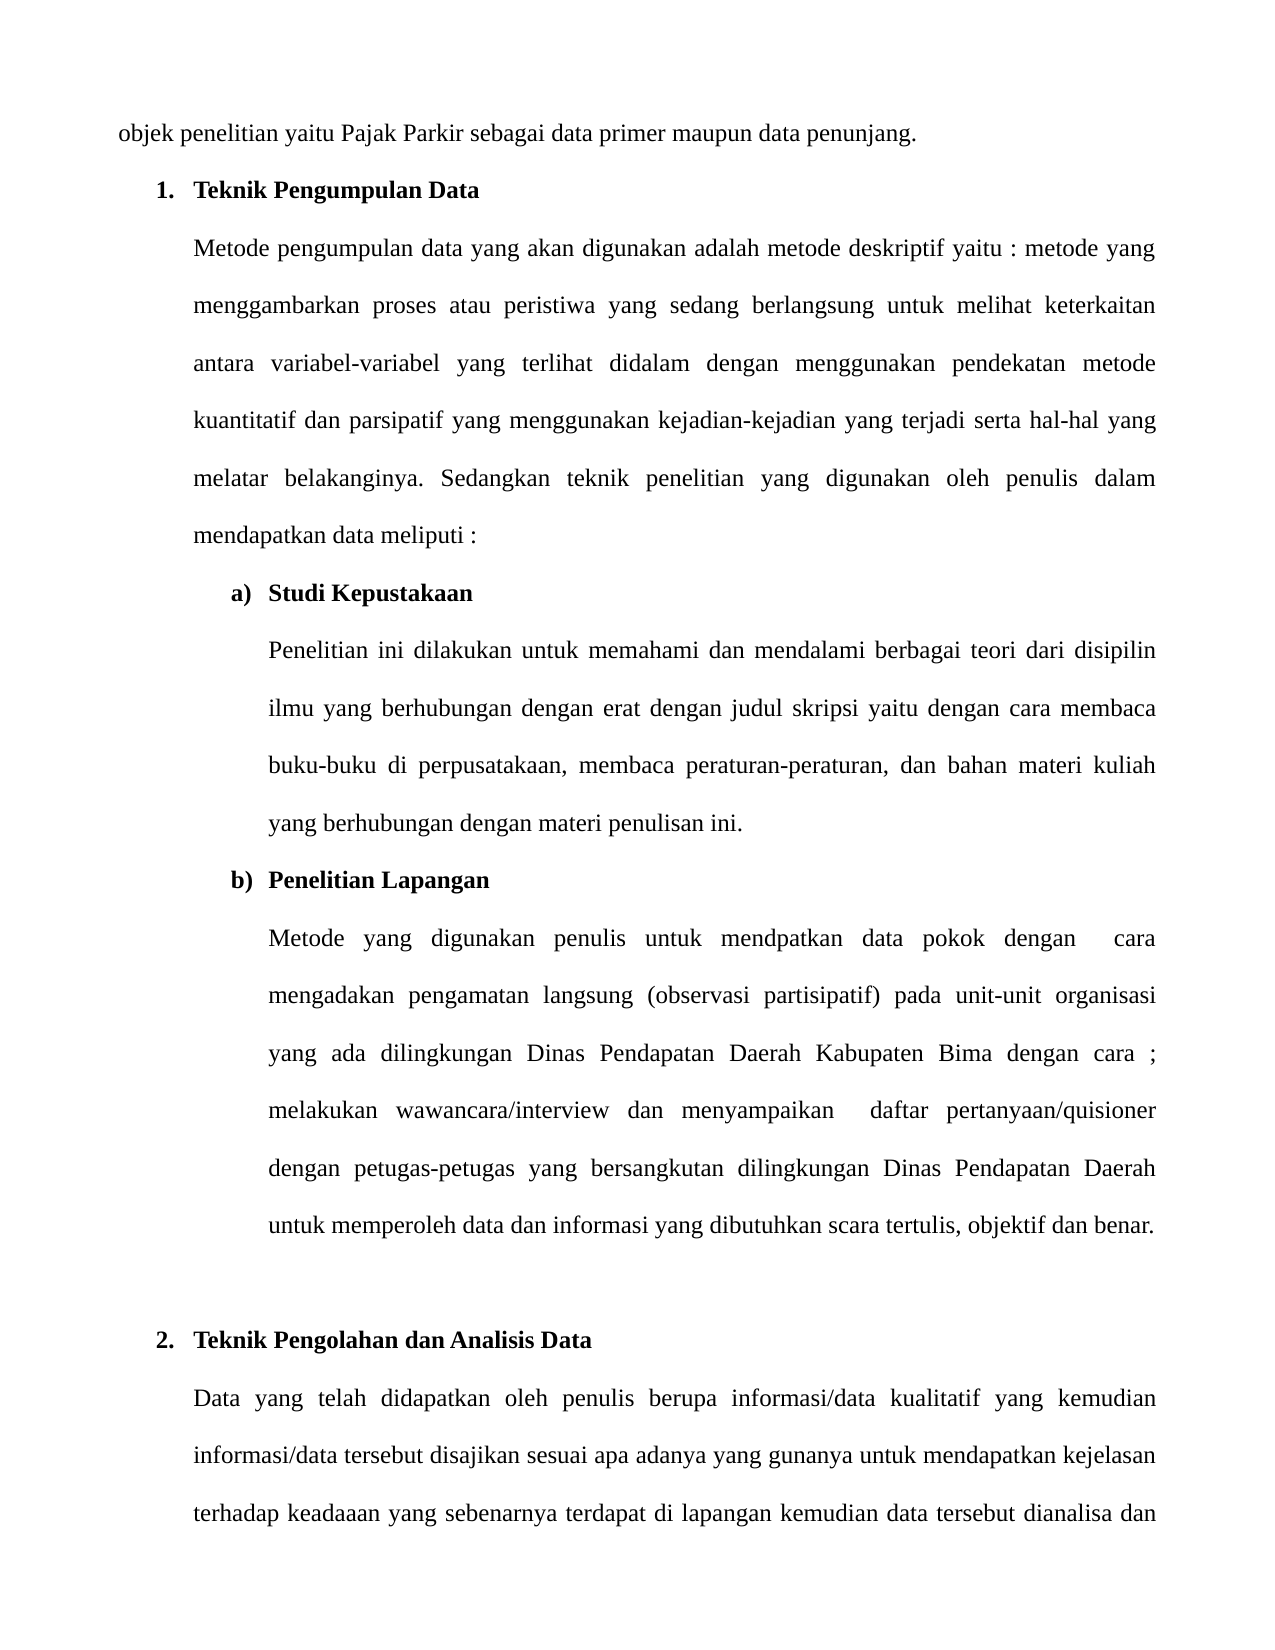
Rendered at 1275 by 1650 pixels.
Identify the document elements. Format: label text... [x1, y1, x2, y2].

list Penelitian Lapangan [231, 866, 1157, 894]
list Studi Kepustakaan [231, 578, 1157, 607]
text Metode yang digunakan penulis untuk mendpatkan data pokok dengan cara mengadakan pengamatan langsung (observasi partisipatif) pada unit-unit organisasi yang ada dilingkungan Dinas Pendapatan Daerah Kabupaten Bima dengan cara ; melakukan wawancara/interview dan menyampaikan daftar pertanyaan/quisioner dengan petugas-petugas yang bersangkutan dilingkungan Dinas Pendapatan Daerah untuk memperoleh data dan informasi yang dibutuhkan scara tertulis, objektif dan benar. [268, 923, 1157, 1239]
list Penelitian ini dilakukan untuk memahami dan mendalami berbagai teori dari disipilin ilmu yang berhubungan dengan erat dengan judul skripsi yaitu dengan cara membaca buku-buku di perpusatakaan, membaca peraturan-peraturan, dan bahan materi kuliah yang berhubungan dengan materi penulisan ini. [268, 636, 1157, 837]
text objek penelitian yaitu Pajak Parkir sebagai data primer maupun data penunjang. [118, 118, 1157, 147]
list Data yang telah didapatkan oleh penulis berupa informasi/data kualitatif yang kemudian informasi/data tersebut disajikan sesuai apa adanya yang gunanya untuk mendapatkan kejelasan terhadap keadaaan yang sebenarnya terdapat di lapangan kemudian data tersebut dianalisa dan [156, 1383, 1157, 1527]
text Metode pengumpulan data yang akan digunakan adalah metode deskriptif yaitu : metode yang menggambarkan proses atau peristiwa yang sedang berlangsung untuk melihat keterkaitan antara variabel-variabel yang terlihat didalam dengan menggunakan pendekatan metode kuantitatif dan parsipatif yang menggunakan kejadian-kejadian yang terjadi serta hal-hal yang melatar belakanginya. Sedangkan teknik penelitian yang digunakan oleh penulis dalam mendapatkan data meliputi : [193, 233, 1157, 549]
list Teknik Pengumpulan Data [156, 176, 1157, 204]
list Teknik Pengolahan dan Analisis Data [156, 1326, 1157, 1354]
